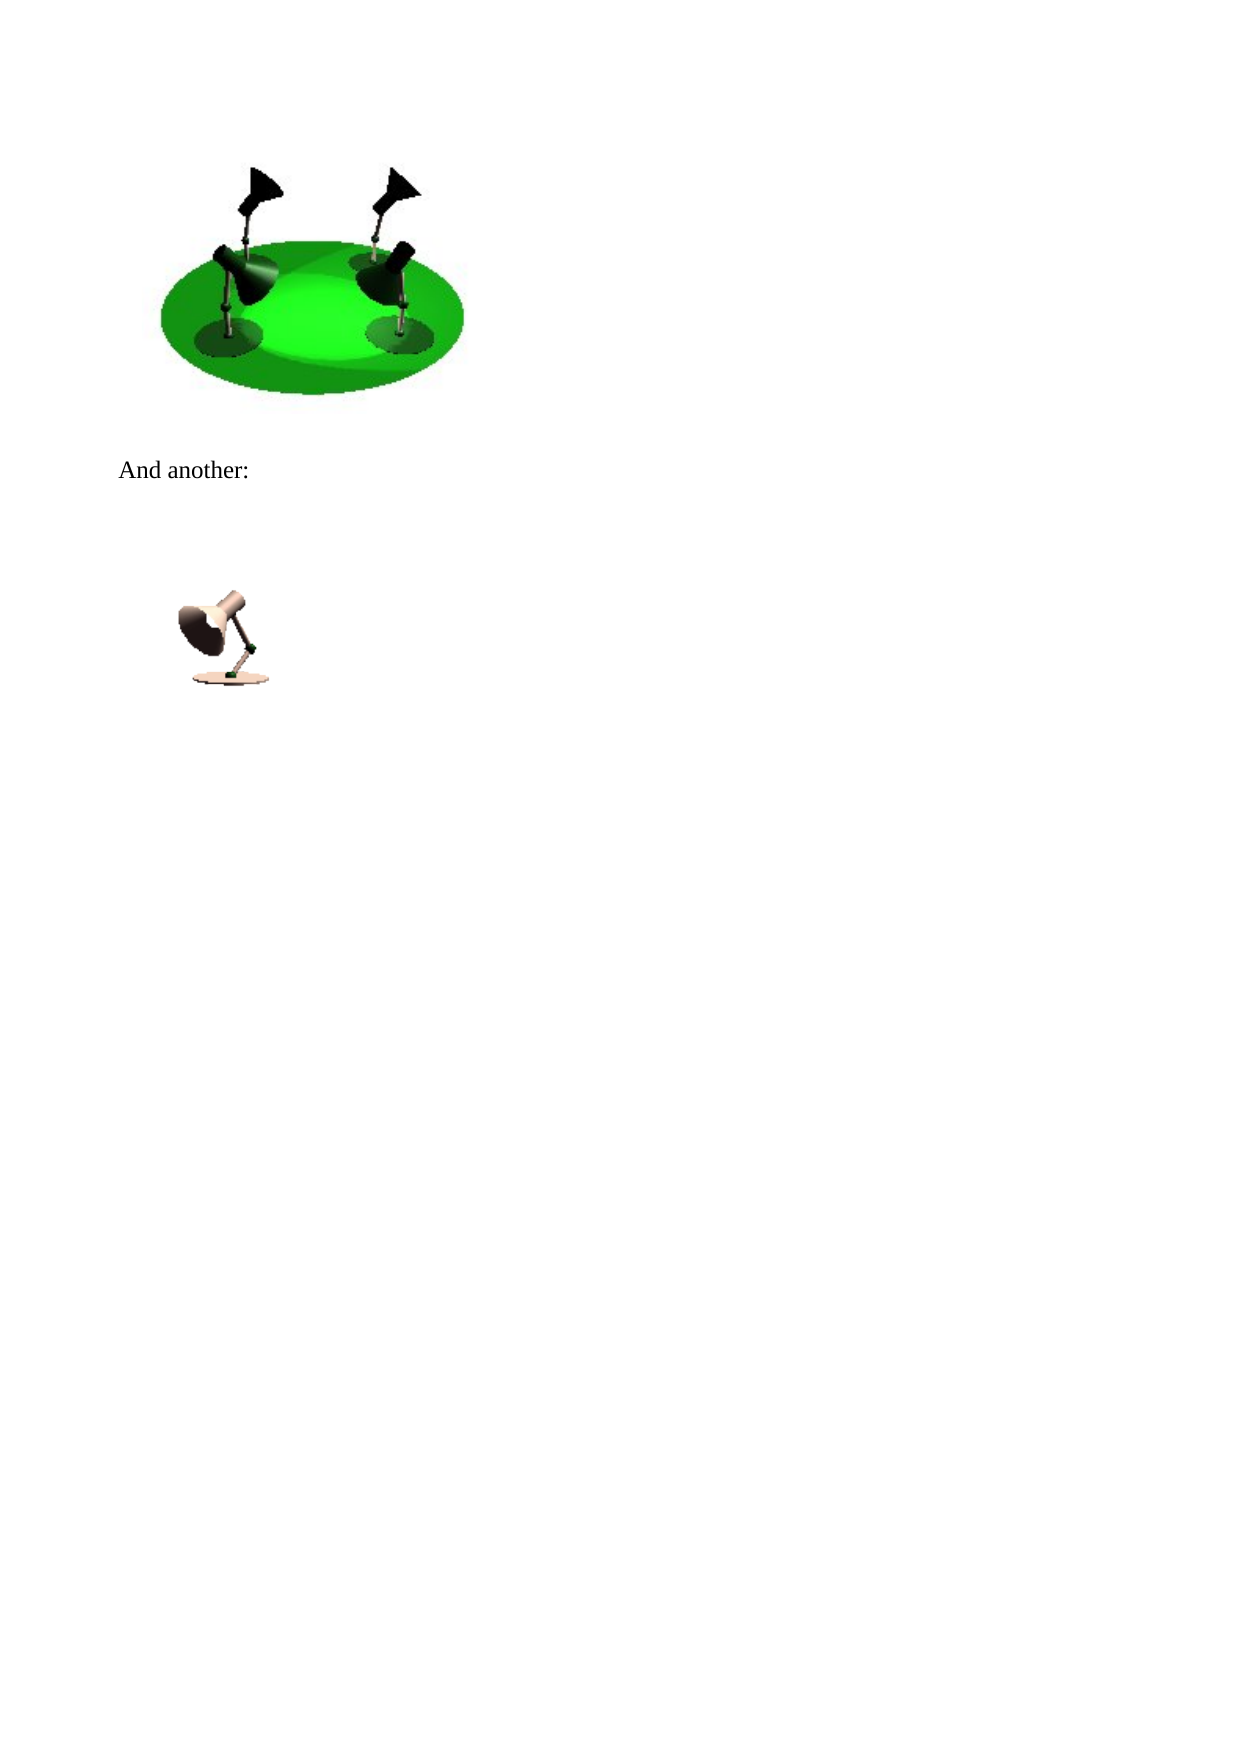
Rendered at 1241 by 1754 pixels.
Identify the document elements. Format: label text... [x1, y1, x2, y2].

text And another: [118, 455, 1122, 483]
picture [141, 138, 486, 414]
picture [130, 537, 307, 730]
